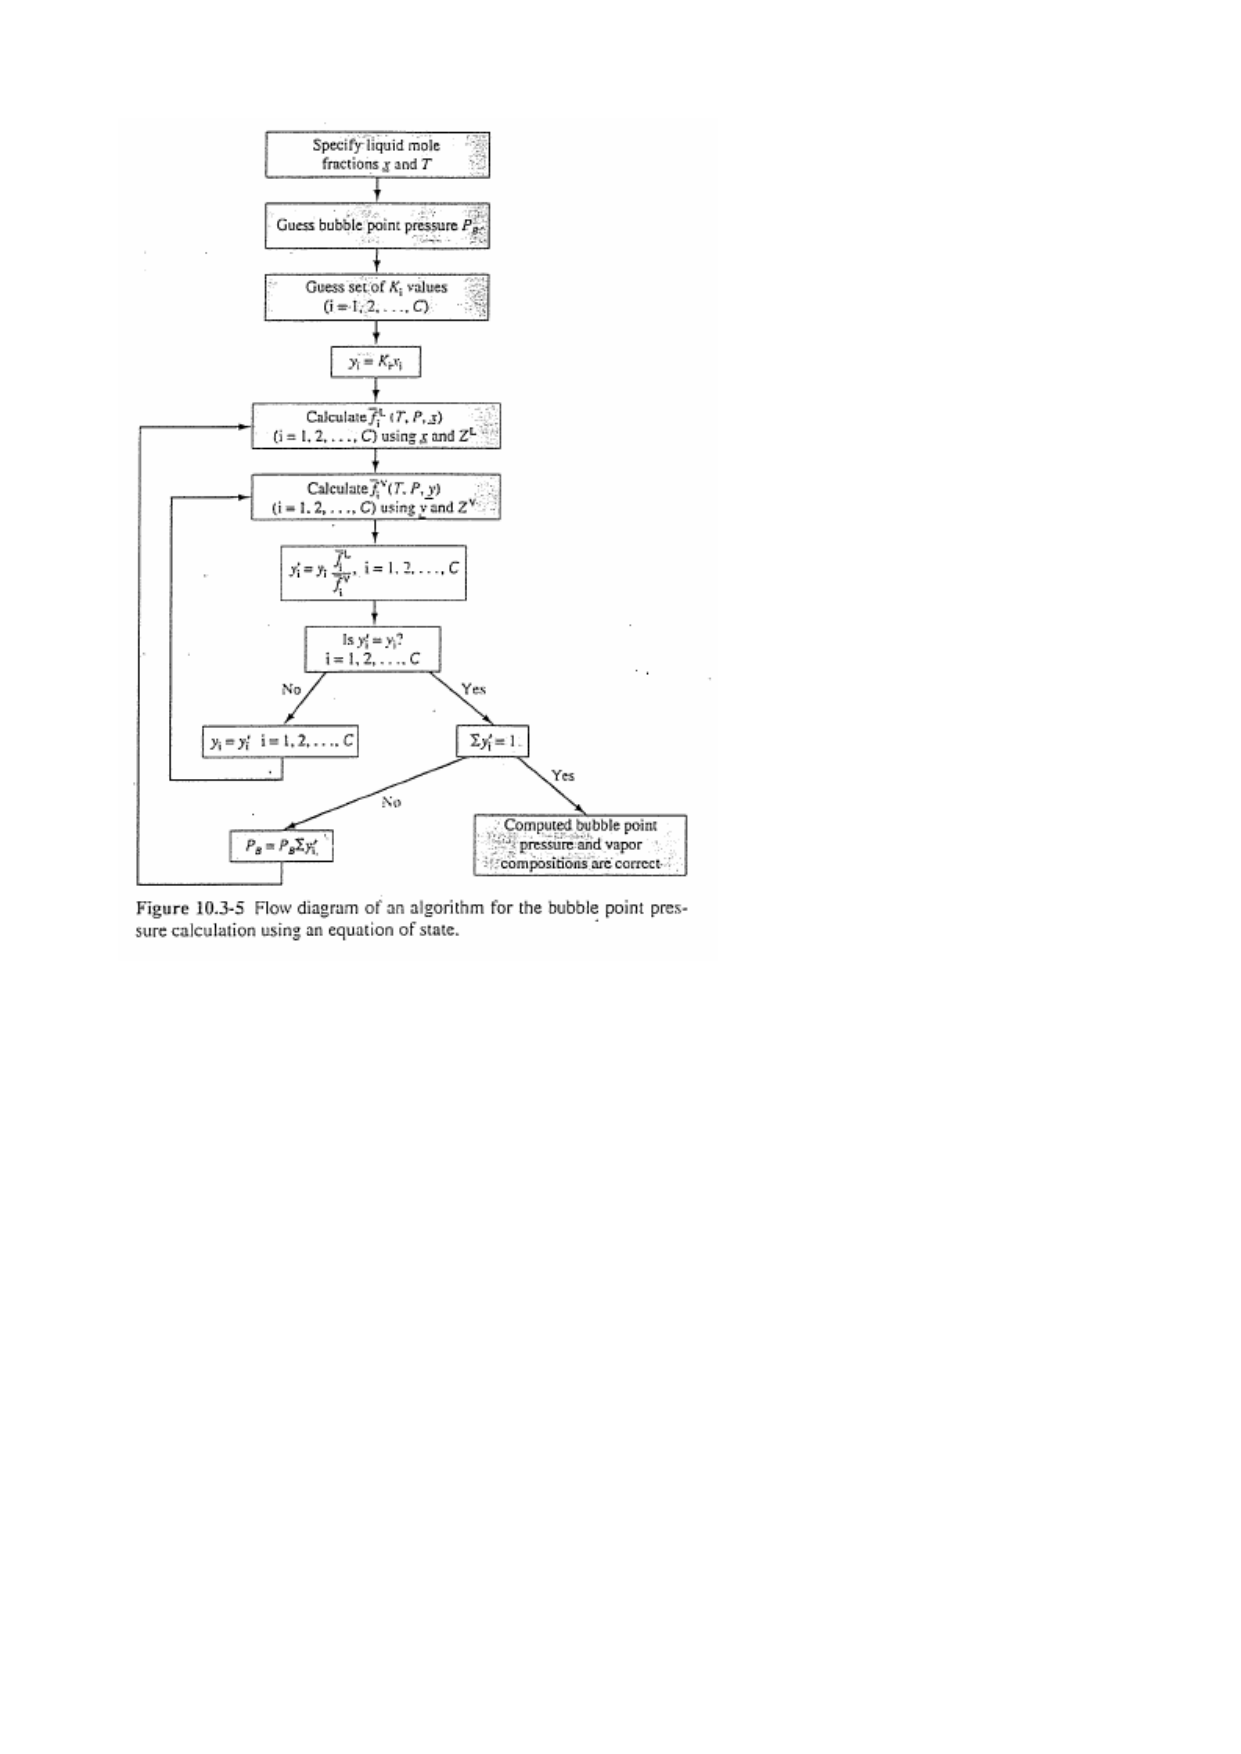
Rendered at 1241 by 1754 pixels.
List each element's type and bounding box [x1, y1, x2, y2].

picture [118, 118, 718, 961]
